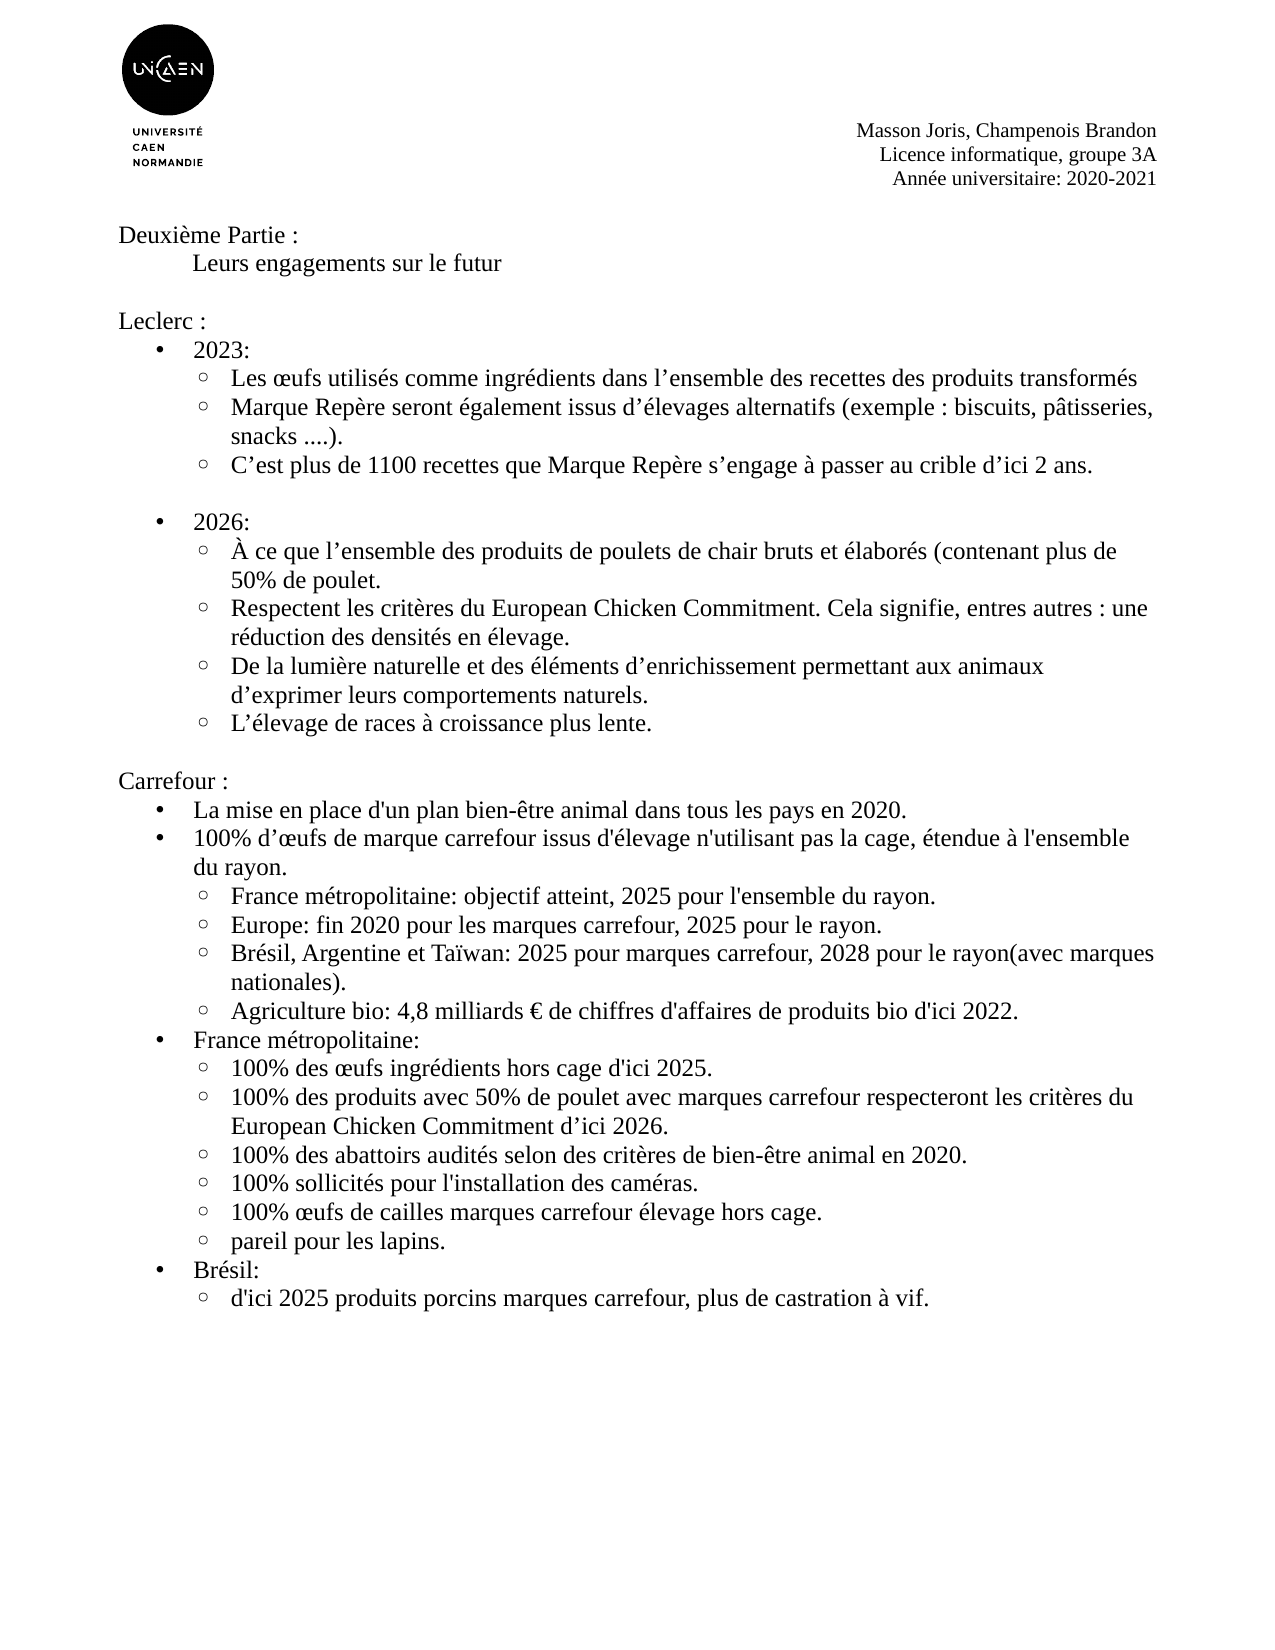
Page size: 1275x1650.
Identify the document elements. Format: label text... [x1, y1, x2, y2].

list Brésil: [156, 1255, 1157, 1283]
list France métropolitaine: objectif atteint, 2025 pour l'ensemble du rayon. [193, 881, 1157, 910]
text Deuxième Partie : [118, 220, 1157, 248]
list Respectent les critères du European Chicken Commitment. Cela signifie, entres autres : une réduction des densités en élevage. [193, 593, 1157, 651]
picture [121, 21, 215, 170]
list 100% sollicités pour l'installation des caméras. [193, 1168, 1157, 1197]
list C’est plus de 1100 recettes que Marque Repère s’engage à passer au crible d’ici 2 ans. [193, 450, 1157, 478]
list 100% des abattoirs audités selon des critères de bien-être animal en 2020. [193, 1140, 1157, 1168]
list 100% œufs de cailles marques carrefour élevage hors cage. [193, 1197, 1157, 1226]
list France métropolitaine: [156, 1025, 1157, 1053]
list 2026: [156, 507, 1157, 536]
list De la lumière naturelle et des éléments d’enrichissement permettant aux animaux d’exprimer leurs comportements naturels. [193, 651, 1157, 708]
list 100% d’œufs de marque carrefour issus d'élevage n'utilisant pas la cage, étendue à l'ensemble du rayon. [156, 823, 1157, 881]
list Brésil, Argentine et Taïwan: 2025 pour marques carrefour, 2028 pour le rayon(avec marques nationales). [193, 938, 1157, 996]
text Leurs engagements sur le futur [118, 248, 1157, 277]
list d'ici 2025 produits porcins marques carrefour, plus de castration à vif. [193, 1283, 1157, 1312]
list À ce que l’ensemble des produits de poulets de chair bruts et élaborés (contenant plus de 50% de poulet. [193, 536, 1157, 593]
list Europe: fin 2020 pour les marques carrefour, 2025 pour le rayon. [193, 910, 1157, 938]
list Agriculture bio: 4,8 milliards € de chiffres d'affaires de produits bio d'ici 2022. [193, 996, 1157, 1025]
text Leclerc : [118, 306, 1157, 335]
list La mise en place d'un plan bien-être animal dans tous les pays en 2020. [156, 795, 1157, 823]
list 100% des produits avec 50% de poulet avec marques carrefour respecteront les critères du European Chicken Commitment d’ici 2026. [193, 1082, 1157, 1140]
text Carrefour : [118, 766, 1157, 795]
list pareil pour les lapins. [193, 1226, 1157, 1255]
list 100% des œufs ingrédients hors cage d'ici 2025. [193, 1053, 1157, 1082]
list Les œufs utilisés comme ingrédients dans l’ensemble des recettes des produits transformés [193, 363, 1157, 392]
list 2023: [156, 335, 1157, 363]
list Marque Repère seront également issus d’élevages alternatifs (exemple : biscuits, pâtisseries, snacks ....). [193, 392, 1157, 450]
list L’élevage de races à croissance plus lente. [193, 708, 1157, 737]
